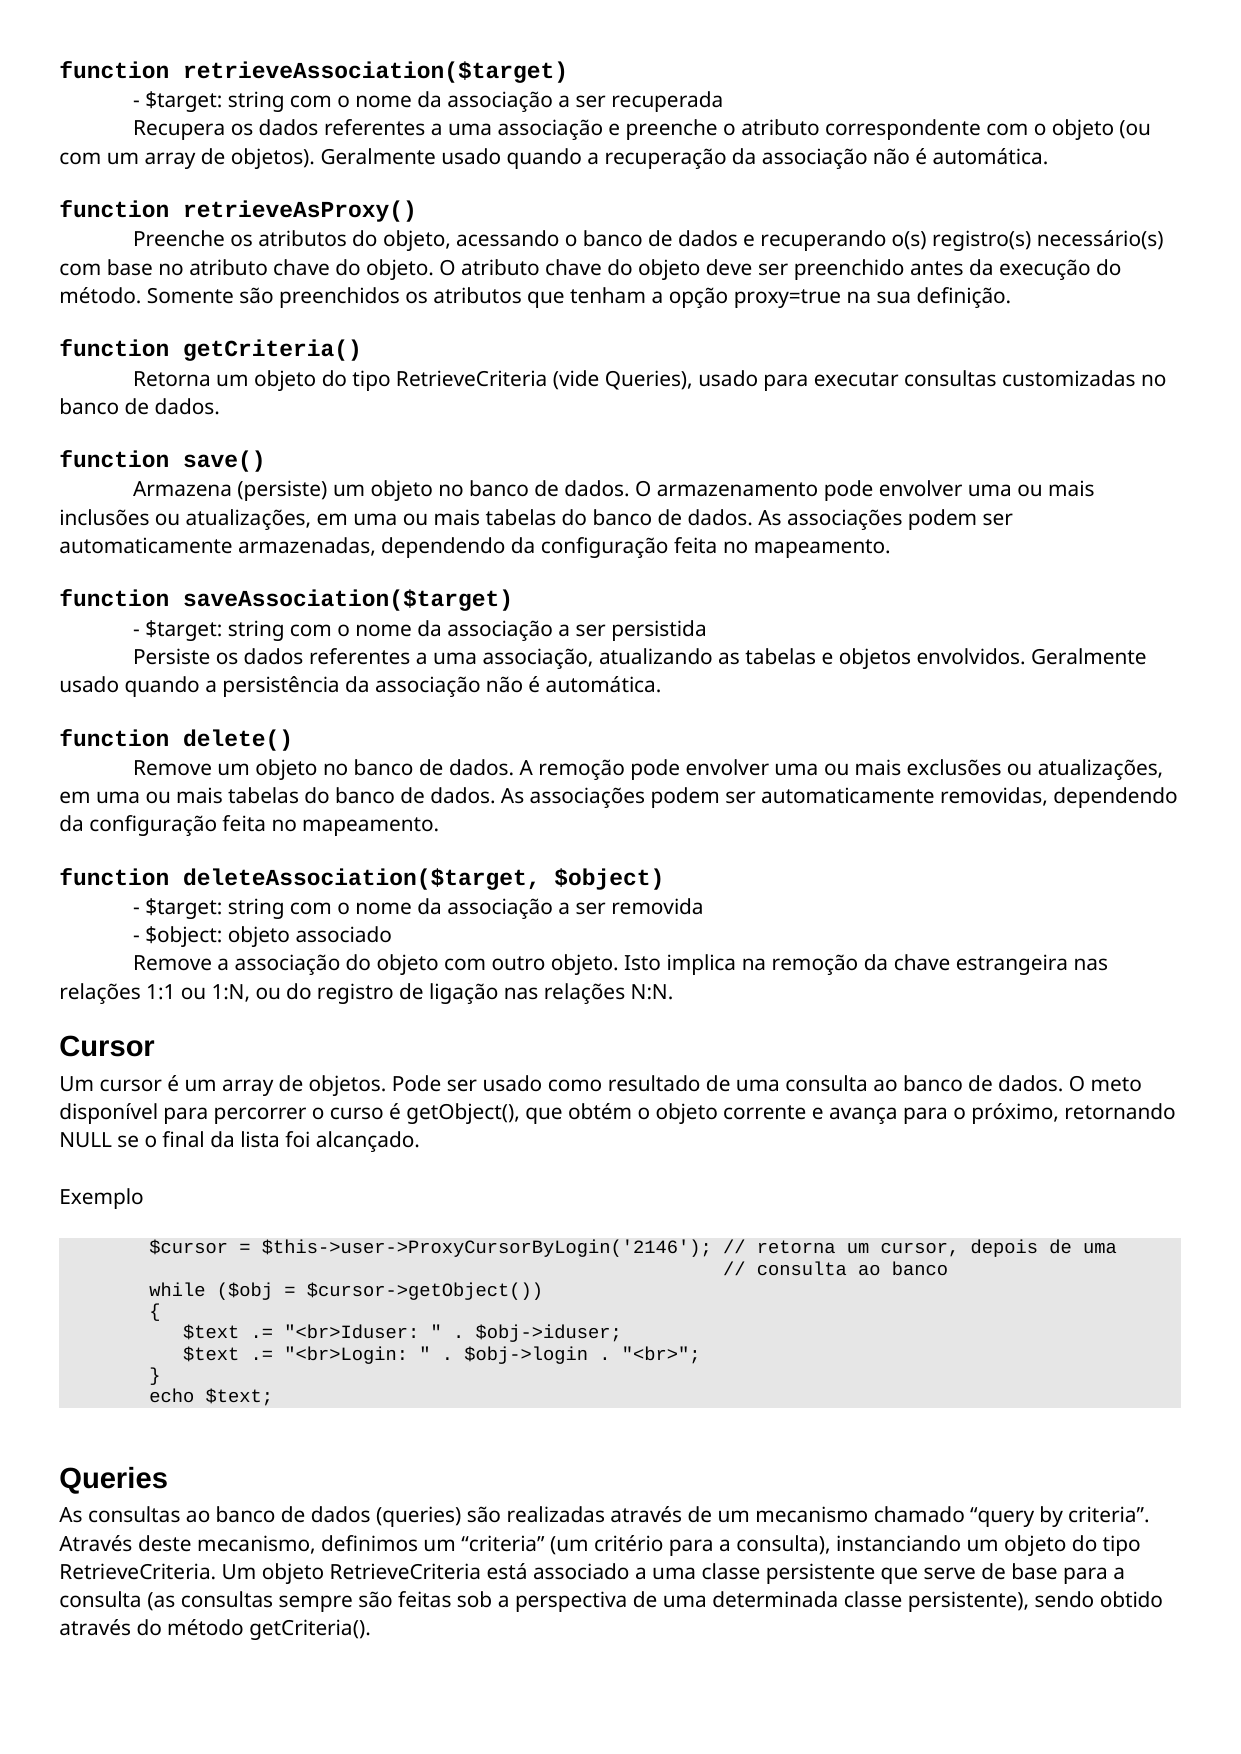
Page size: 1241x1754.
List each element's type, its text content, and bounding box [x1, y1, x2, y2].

text $cursor = $this->user->ProxyCursorByLogin('2146'); // retorna um cursor, depois de uma [59, 1238, 1181, 1259]
text $text .= "<br>Login: " . $obj->login . "<br>"; [59, 1344, 1181, 1366]
text function save() [59, 448, 1181, 474]
text echo $text; [59, 1387, 1181, 1408]
text As consultas ao banco de dados (queries) são realizadas através de um mecanismo chamado “query by criteria”. Através deste mecanismo, definimos um “criteria” (um critério para a consulta), instanciando um objeto do tipo RetrieveCriteria. Um objeto RetrieveCriteria está associado a uma classe persistente que serve de base para a consulta (as consultas sempre são feitas sob a perspectiva de uma determinada classe persistente), sendo obtido através do método getCriteria(). [59, 1501, 1181, 1642]
text // consulta ao banco [59, 1259, 1181, 1281]
text Armazena (persiste) um objeto no banco de dados. O armazenamento pode envolver uma ou mais inclusões ou atualizações, em uma ou mais tabelas do banco de dados. As associações podem ser automaticamente armazenadas, dependendo da configuração feita no mapeamento. [59, 474, 1181, 559]
text while ($obj = $cursor->getObject()) [59, 1281, 1181, 1302]
subtitle Cursor [59, 1030, 1181, 1063]
text function saveAssociation($target) [59, 587, 1181, 614]
text Persiste os dados referentes a uma associação, atualizando as tabelas e objetos envolvidos. Geralmente usado quando a persistência da associação não é automática. [59, 642, 1181, 698]
text { [59, 1302, 1181, 1323]
text - $target: string com o nome da associação a ser persistida [59, 614, 1181, 642]
text } [59, 1366, 1181, 1387]
text - $target: string com o nome da associação a ser removida [59, 892, 1181, 920]
text Remove um objeto no banco de dados. A remoção pode envolver uma ou mais exclusões ou atualizações, em uma ou mais tabelas do banco de dados. As associações podem ser automaticamente removidas, dependendo da configuração feita no mapeamento. [59, 753, 1181, 838]
text Retorna um objeto do tipo RetrieveCriteria (vide Queries), usado para executar consultas customizadas no banco de dados. [59, 364, 1181, 420]
text function delete() [59, 727, 1181, 753]
text Exemplo [59, 1182, 1181, 1210]
text function deleteAssociation($target, $object) [59, 866, 1181, 892]
text Recupera os dados referentes a uma associação e preenche o atributo correspondente com o objeto (ou com um array de objetos). Geralmente usado quando a recuperação da associação não é automática. [59, 113, 1181, 170]
subtitle Queries [59, 1462, 1181, 1494]
text Um cursor é um array de objetos. Pode ser usado como resultado de uma consulta ao banco de dados. O meto disponível para percorrer o curso é getObject(), que obtém o objeto corrente e avança para o próximo, retornando NULL se o final da lista foi alcançado. [59, 1069, 1181, 1154]
text Remove a associação do objeto com outro objeto. Isto implica na remoção da chave estrangeira nas relações 1:1 ou 1:N, ou do registro de ligação nas relações N:N. [59, 948, 1181, 1005]
text function retrieveAsProxy() [59, 198, 1181, 224]
text function retrieveAssociation($target) [59, 59, 1181, 85]
text $text .= "<br>Iduser: " . $obj->iduser; [59, 1323, 1181, 1344]
text Preenche os atributos do objeto, acessando o banco de dados e recuperando o(s) registro(s) necessário(s) com base no atributo chave do objeto. O atributo chave do objeto deve ser preenchido antes da execução do método. Somente são preenchidos os atributos que tenham a opção proxy=true na sua definição. [59, 224, 1181, 309]
text - $object: objeto associado [59, 920, 1181, 948]
text function getCriteria() [59, 337, 1181, 364]
text - $target: string com o nome da associação a ser recuperada [59, 85, 1181, 113]
